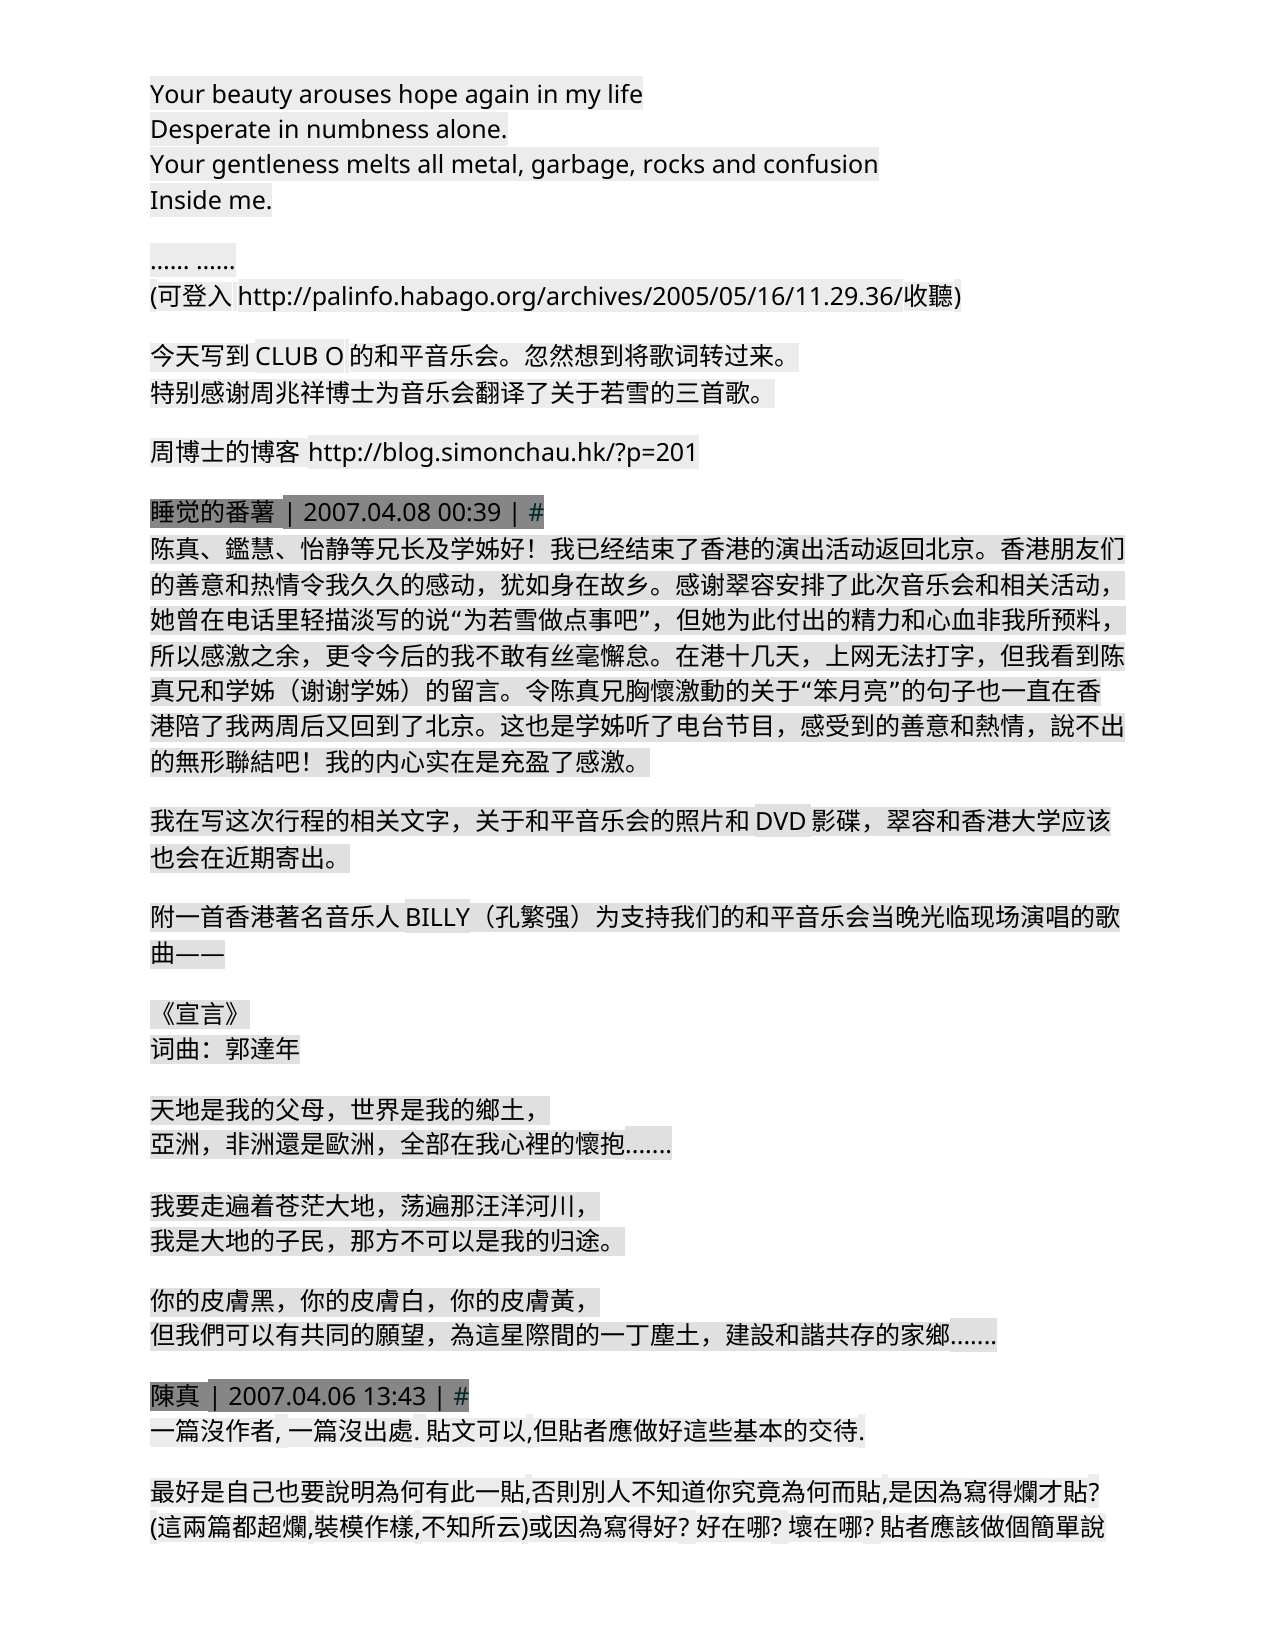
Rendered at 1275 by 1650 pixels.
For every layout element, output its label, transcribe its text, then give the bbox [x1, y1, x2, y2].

text 最好是自己也要說明為何有此一貼,否則別人不知道你究竟為何而貼,是因為寫得爛才貼?(這兩篇都超爛,裝模作樣,不知所云)或因為寫得好? 好在哪? 壞在哪? 貼者應該做個簡單說 [150, 1473, 1125, 1544]
text Your beauty arouses hope again in my life Desperate in numbness alone. Your gentleness melts all metal, garbage, rocks and confusion Inside me. [150, 75, 1125, 217]
text 我要走遍着苍茫大地，荡遍那汪洋河川， 我是大地的子民，那方不可以是我的归途。 [150, 1185, 1125, 1256]
text 我在写这次行程的相关文字，关于和平音乐会的照片和DVD影碟，翠容和香港大学应该也会在近期寄出。 [150, 802, 1125, 873]
text 《宣言》 词曲：郭達年 [150, 994, 1125, 1064]
text 睡觉的番薯 | 2007.04.08 00:39 | # [150, 494, 1125, 529]
text …… …… (可登入http://palinfo.habago.org/archives/2005/05/16/11.29.36/收聽) [150, 242, 1125, 312]
text 周博士的博客 http://blog.simonchau.hk/?p=201 [150, 433, 1125, 469]
text 陈真、鑑慧、怡静等兄长及学姊好！我已经结束了香港的演出活动返回北京。香港朋友们的善意和热情令我久久的感动，犹如身在故乡。感谢翠容安排了此次音乐会和相关活动，她曾在电话里轻描淡写的说“为若雪做点事吧”，但她为此付出的精力和心血非我所预料，所以感激之余，更令今后的我不敢有丝毫懈怠。在港十几天，上网无法打字，但我看到陈真兄和学姊（谢谢学姊）的留言。令陈真兄胸懷激動的关于“笨月亮”的句子也一直在香港陪了我两周后又回到了北京。这也是学姊听了电台节目，感受到的善意和熱情，說不出的無形聯結吧！我的内心实在是充盈了感激。 [150, 529, 1125, 777]
text 天地是我的父母，世界是我的鄉土， 亞洲，非洲還是歐洲，全部在我心裡的懷抱....... [150, 1089, 1125, 1160]
text 你的皮膚黑，你的皮膚白，你的皮膚黃， 但我們可以有共同的願望，為這星際間的一丁塵土，建設和諧共存的家鄉....... [150, 1281, 1125, 1352]
text 今天写到CLUB O的和平音乐会。忽然想到将歌词转过来。 特别感谢周兆祥博士为音乐会翻译了关于若雪的三首歌。 [150, 337, 1125, 408]
text 陳真 | 2007.04.06 13:43 | # [150, 1377, 1125, 1412]
text 附一首香港著名音乐人BILLY（孔繁强）为支持我们的和平音乐会当晚光临现场演唱的歌曲—— [150, 898, 1125, 969]
text 一篇沒作者, 一篇沒出處. 貼文可以,但貼者應做好這些基本的交待. [150, 1412, 1125, 1448]
